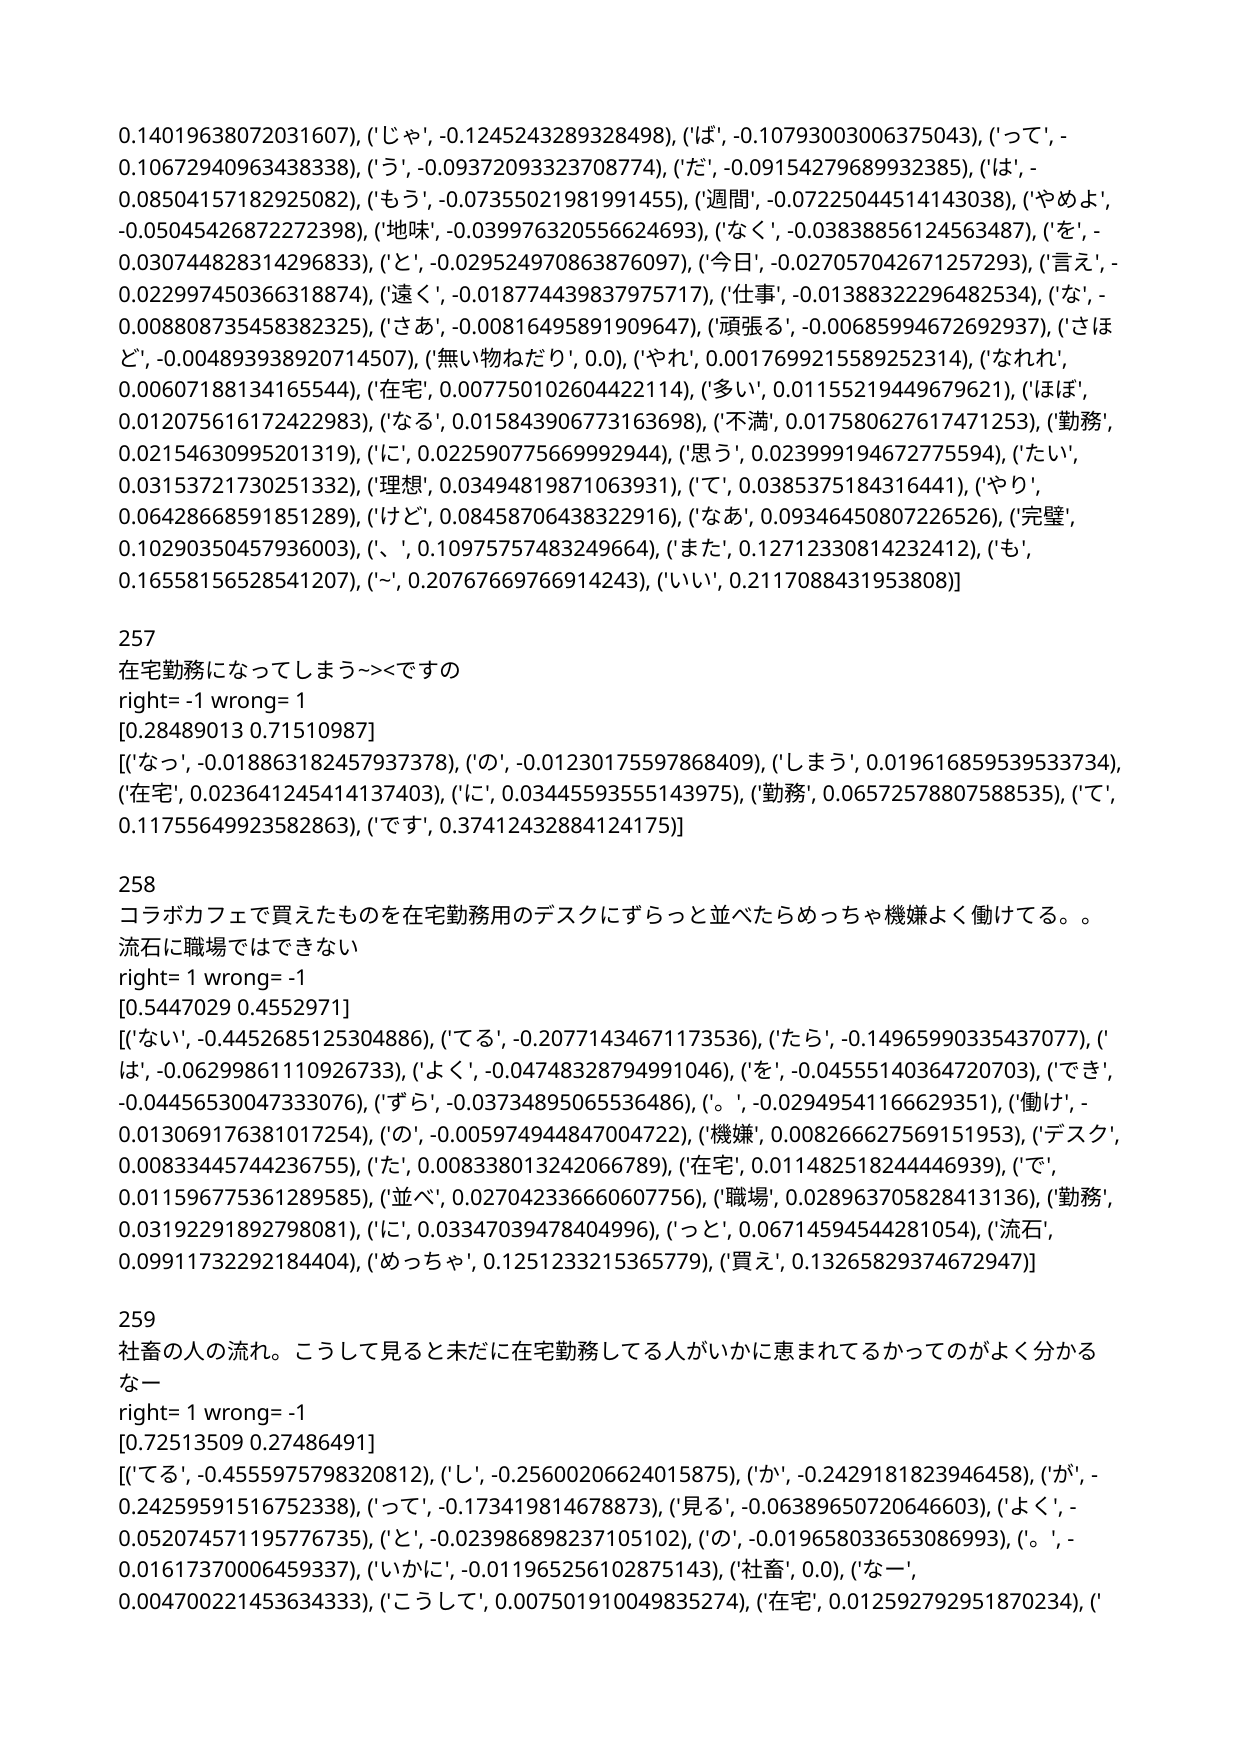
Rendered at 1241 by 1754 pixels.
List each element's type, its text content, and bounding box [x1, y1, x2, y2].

text 257 [118, 623, 1122, 653]
text コラボカフェで買えたものを在宅勤務用のデスクにずらっと並べたらめっちゃ機嫌よく働けてる。。流石に職場ではできない [118, 898, 1122, 962]
text right= 1 wrong= -1 [118, 1397, 1122, 1427]
text 社畜の人の流れ。こうして見ると未だに在宅勤務してる人がいかに恵まれてるかってのがよく分かるなー [118, 1334, 1122, 1397]
text right= -1 wrong= 1 [118, 685, 1122, 715]
text 在宅勤務になってしまう~><ですの [118, 653, 1122, 685]
text -0.14019638072031607), ('じゃ', -0.1245243289328498), ('ば', -0.10793003006375043), ('って', -0.10672940963438338), ('う', -0.09372093323708774), ('だ', -0.09154279689932385), ('は', -0.08504157182925082), ('もう', -0.07355021981991455), ('週間', -0.07225044514143038), ('やめよ', -0.05045426872272398), ('地味', -0.039976320556624693), ('なく', -0.03838856124563487), ('を', -0.030744828314296833), ('と', -0.029524970863876097), ('今日', -0.027057042671257293), ('言え', -0.022997450366318874), ('遠く', -0.018774439837975717), ('仕事', -0.01388322296482534), ('な', -0.008808735458382325), ('さあ', -0.00816495891909647), ('頑張る', -0.00685994672692937), ('さほど', -0.004893938920714507), ('無い物ねだり', 0.0), ('やれ', 0.0017699215589252314), ('なれれ', 0.00607188134165544), ('在宅', 0.007750102604422114), ('多い', 0.01155219449679621), ('ほぼ', 0.012075616172422983), ('なる', 0.015843906773163698), ('不満', 0.017580627617471253), ('勤務', 0.02154630995201319), ('に', 0.022590775669992944), ('思う', 0.023999194672775594), ('たい', 0.03153721730251332), ('理想', 0.03494819871063931), ('て', 0.0385375184316441), ('やり', 0.06428668591851289), ('けど', 0.08458706438322916), ('なあ', 0.09346450807226526), ('完璧', 0.10290350457936003), ('、', 0.10975757483249664), ('また', 0.12712330814232412), ('も', 0.16558156528541207), ('~', 0.20767669766914243), ('いい', 0.2117088431953808)] [118, 118, 1122, 595]
text 259 [118, 1304, 1122, 1334]
text [('てる', -0.4555975798320812), ('し', -0.25600206624015875), ('か', -0.2429181823946458), ('が', -0.24259591516752338), ('って', -0.173419814678873), ('見る', -0.06389650720646603), ('よく', -0.052074571195776735), ('と', -0.023986898237105102), ('の', -0.019658033653086993), ('。', -0.01617370006459337), ('いかに', -0.011965256102875143), ('社畜', 0.0), ('なー', 0.004700221453634333), ('こうして', 0.007501910049835274), ('在宅', 0.012592792951870234), (' [118, 1457, 1122, 1616]
text right= 1 wrong= -1 [118, 962, 1122, 992]
text [0.5447029 0.4552971] [118, 992, 1122, 1021]
text [('なっ', -0.018863182457937378), ('の', -0.01230175597868409), ('しまう', 0.019616859539533734), ('在宅', 0.023641245414137403), ('に', 0.03445593555143975), ('勤務', 0.06572578807588535), ('て', 0.11755649923582863), ('です', 0.37412432884124175)] [118, 744, 1122, 840]
text [('ない', -0.4452685125304886), ('てる', -0.20771434671173536), ('たら', -0.14965990335437077), ('は', -0.06299861110926733), ('よく', -0.04748328794991046), ('を', -0.04555140364720703), ('でき', -0.04456530047333076), ('ずら', -0.03734895065536486), ('。', -0.02949541166629351), ('働け', -0.013069176381017254), ('の', -0.005974944847004722), ('機嫌', 0.008266627569151953), ('デスク', 0.00833445744236755), ('た', 0.008338013242066789), ('在宅', 0.011482518244446939), ('で', 0.011596775361289585), ('並べ', 0.027042336660607756), ('職場', 0.028963705828413136), ('勤務', 0.03192291892798081), ('に', 0.03347039478404996), ('っと', 0.06714594544281054), ('流石', 0.09911732292184404), ('めっちゃ', 0.1251233215365779), ('買え', 0.13265829374672947)] [118, 1021, 1122, 1276]
text [0.28489013 0.71510987] [118, 715, 1122, 744]
text [0.72513509 0.27486491] [118, 1427, 1122, 1457]
text 258 [118, 869, 1122, 898]
